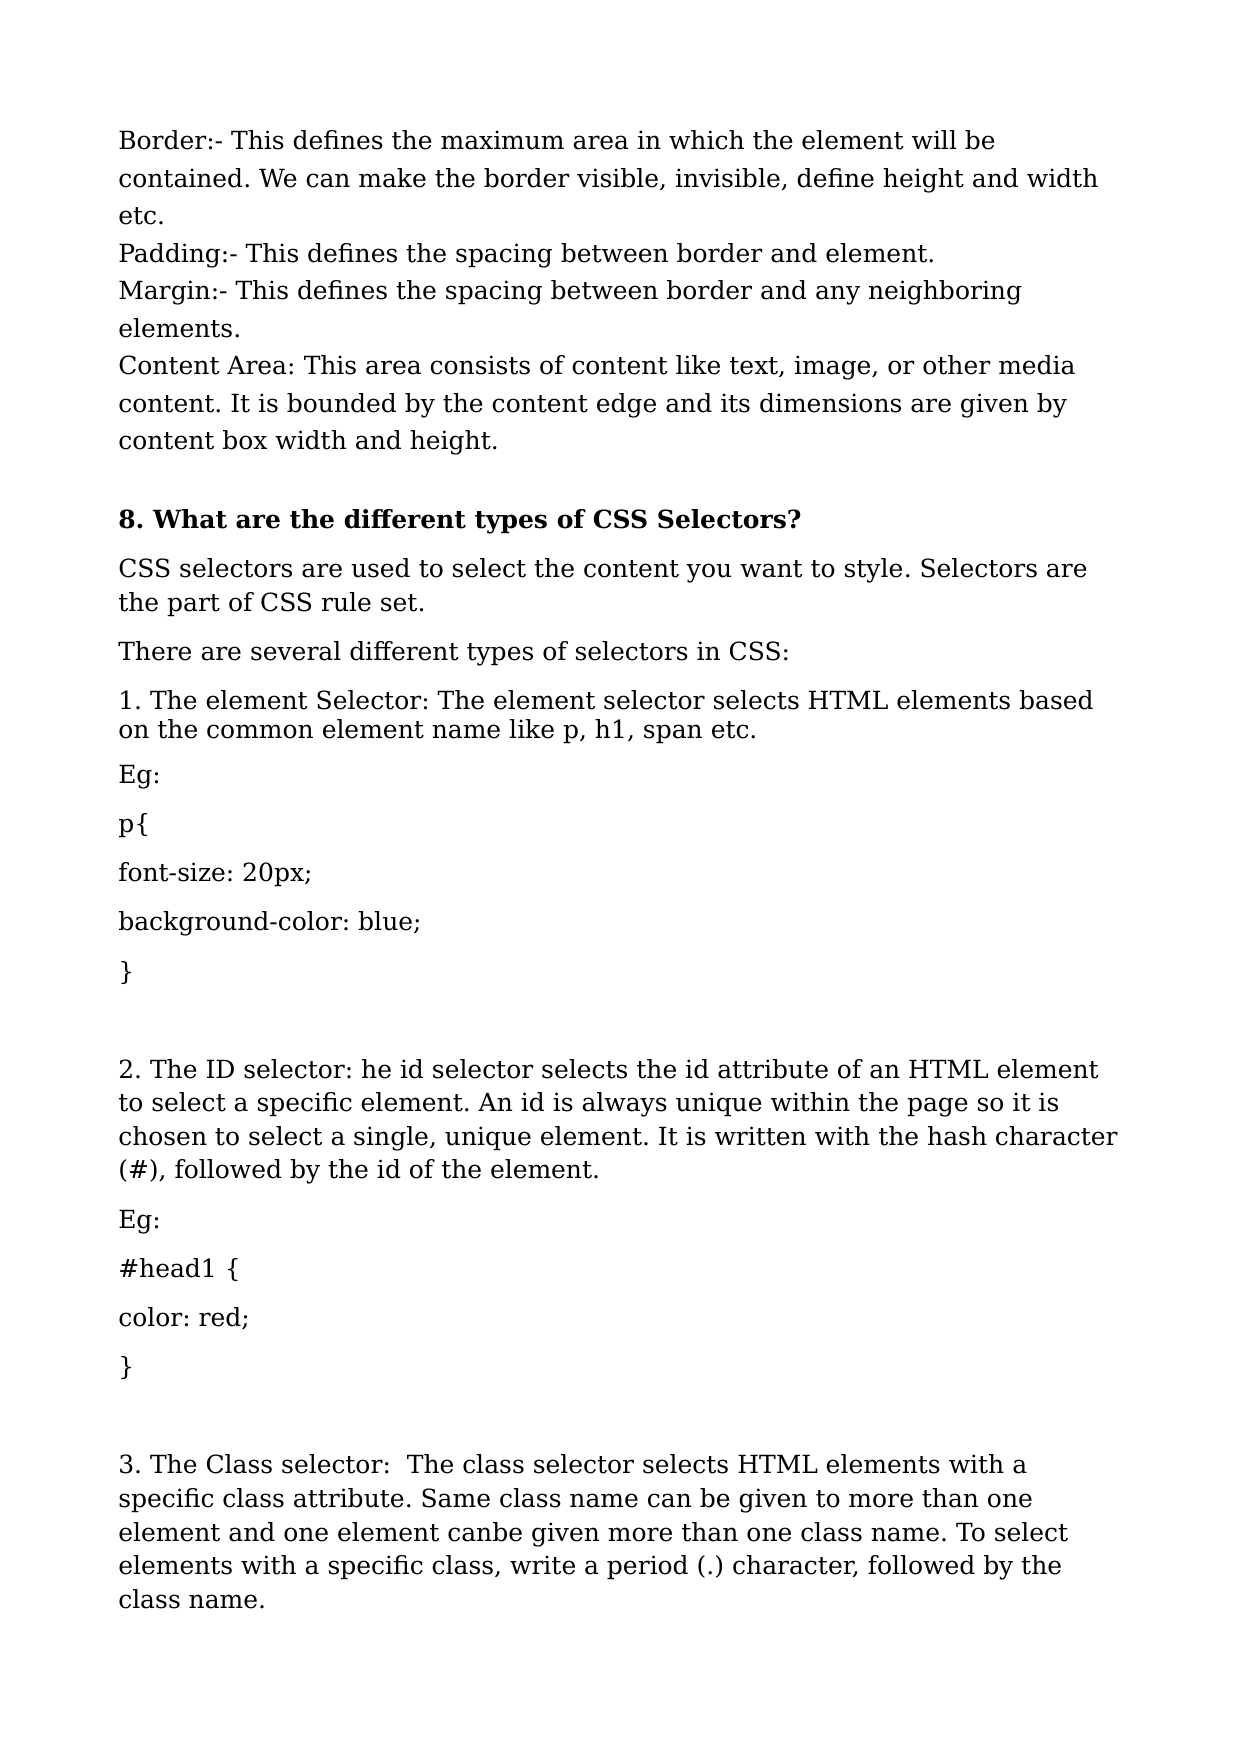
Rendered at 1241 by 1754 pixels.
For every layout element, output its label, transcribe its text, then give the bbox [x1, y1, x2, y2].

subtitle 1. The element Selector: The element selector selects HTML elements based on the common element name like p, h1, span etc. [118, 686, 1122, 744]
text background-color: blue; [118, 907, 1122, 937]
text Eg: [118, 1205, 1122, 1234]
text Border:- This defines the maximum area in which the element will be contained. We can make the border visible, invisible, define height and width etc. [118, 118, 1122, 231]
text 8. What are the different types of CSS Selectors? [118, 505, 1122, 534]
text } [118, 1352, 1122, 1381]
text 3. The Class selector: The class selector selects HTML elements with a specific class attribute. Same class name can be given to more than one element and one element canbe given more than one class name. To select elements with a specific class, write a period (.) character, followed by the class name. [118, 1451, 1122, 1614]
text CSS selectors are used to select the content you want to style. Selectors are the part of CSS rule set. [118, 554, 1122, 617]
text Margin:- This defines the spacing between border and any neighboring elements. [118, 268, 1122, 343]
text Content Area: This area consists of content like text, image, or other media content. It is bounded by the content edge and its dimensions are given by content box width and height. [118, 343, 1122, 456]
text There are several different types of selectors in CSS: [118, 637, 1122, 666]
text Padding:- This defines the spacing between border and element. [118, 231, 1122, 268]
text Eg: [118, 760, 1122, 789]
text #head1 { [118, 1254, 1122, 1283]
text p{ [118, 809, 1122, 838]
text font-size: 20px; [118, 858, 1122, 887]
text color: red; [118, 1303, 1122, 1332]
text } [118, 957, 1122, 986]
text 2. The ID selector: he id selector selects the id attribute of an HTML element to select a specific element. An id is always unique within the page so it is chosen to select a single, unique element. It is written with the hash character (#), followed by the id of the element. [118, 1055, 1122, 1185]
